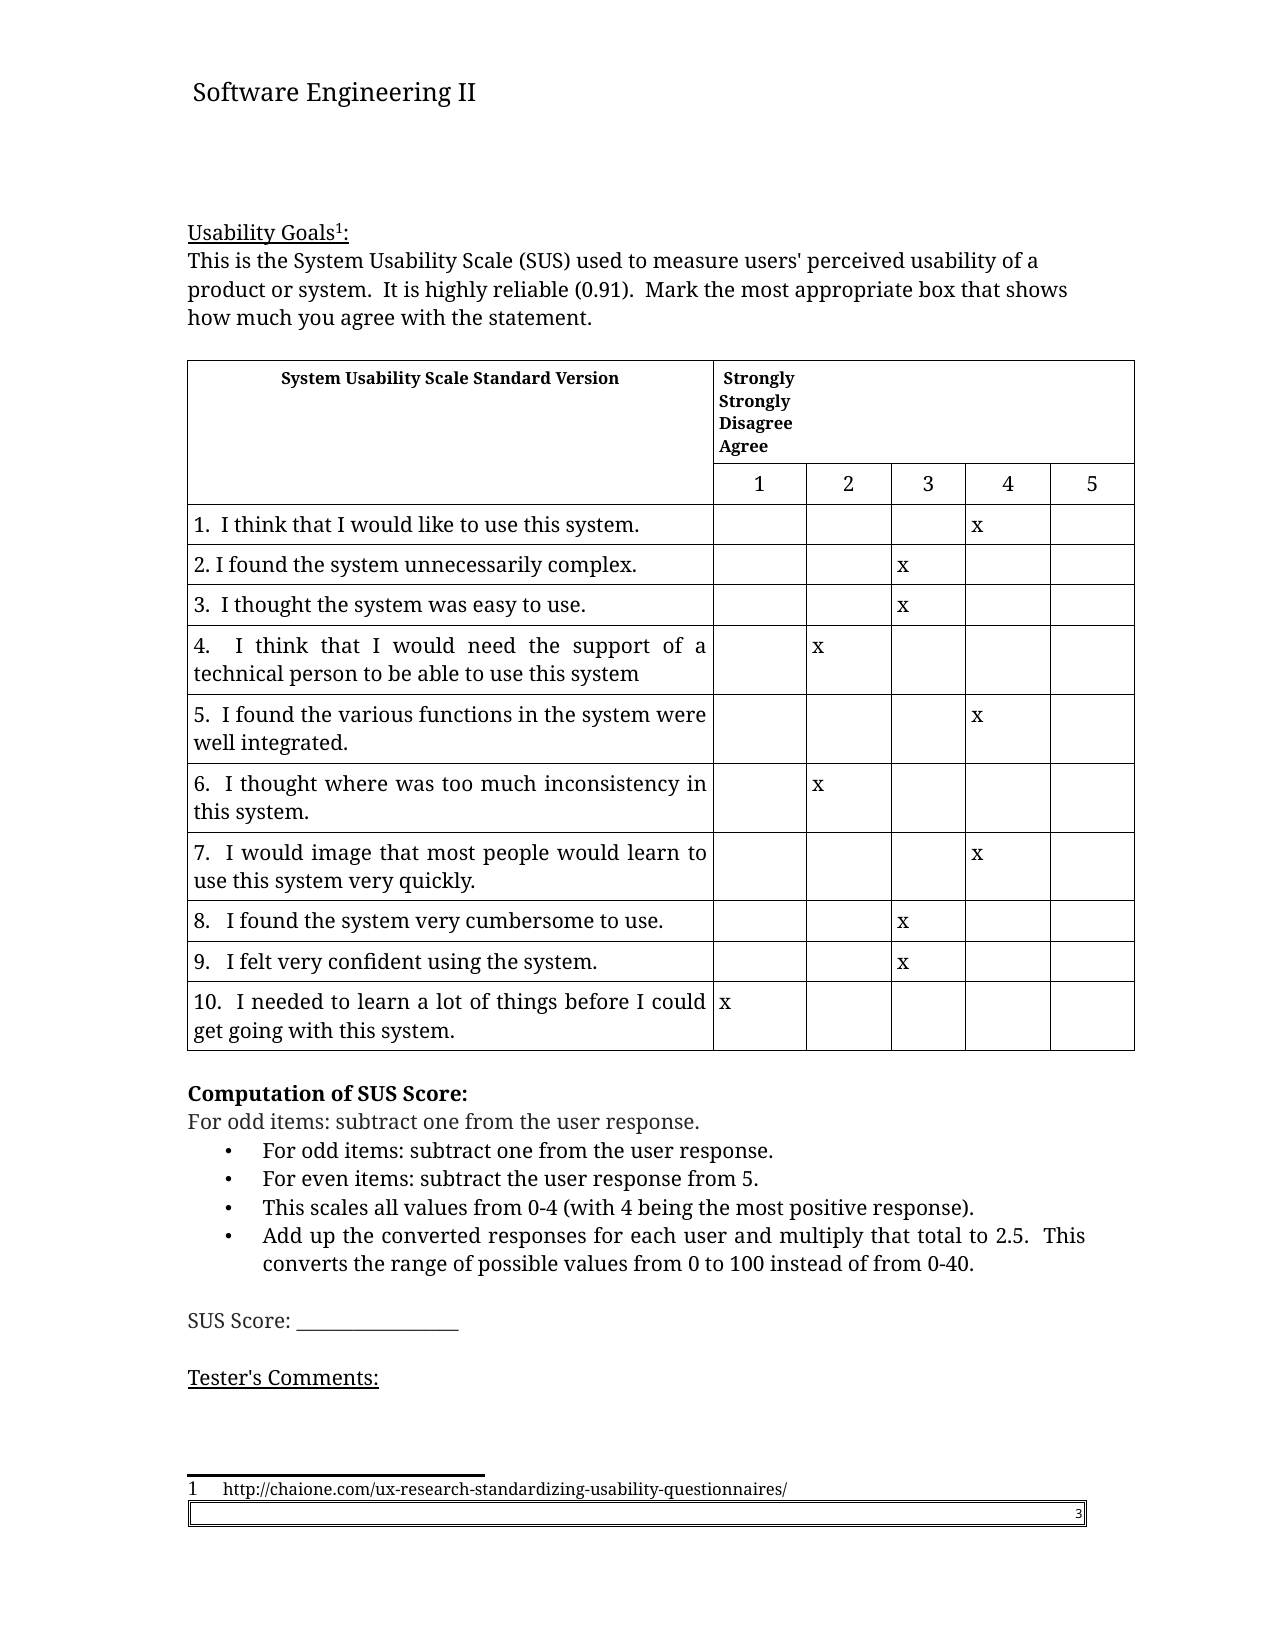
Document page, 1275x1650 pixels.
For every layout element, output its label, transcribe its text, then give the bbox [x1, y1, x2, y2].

table_cell [1051, 764, 1134, 831]
table_cell x [966, 505, 1050, 544]
table_cell x [892, 901, 965, 941]
list Add up the converted responses for each user and multiply that total to 2.5. This converts the range of possible values from 0 to 100 instead of from 0-40. [225, 1221, 1087, 1278]
table_cell [807, 695, 891, 762]
table_cell 5 [1051, 464, 1134, 503]
table_cell [807, 545, 891, 584]
text Usability Goals: [187, 218, 1087, 247]
table_cell [892, 833, 965, 900]
table_cell x [714, 982, 806, 1050]
table_cell 4. I think that I would need the support of a technical person to be able to use this system [188, 626, 713, 694]
table_cell x [807, 764, 891, 831]
table_cell 10. I needed to learn a lot of things before I could get going with this system. [188, 982, 713, 1050]
list This scales all values from 0-4 (with 4 being the most positive response). [225, 1193, 1087, 1221]
table_cell x [892, 585, 965, 625]
table_cell 6. I thought where was too much inconsistency in this system. [188, 764, 713, 831]
table_cell 2 [807, 464, 891, 503]
table_cell [892, 695, 965, 762]
table_cell [1051, 626, 1134, 694]
text Computation of SUS Score: [187, 1079, 1087, 1107]
table_cell 7. I would image that most people would learn to use this system very quickly. [188, 833, 713, 900]
table_cell [892, 505, 965, 544]
table_cell [966, 901, 1050, 941]
table_cell [807, 833, 891, 900]
table_cell 1. I think that I would like to use this system. [188, 505, 713, 544]
table_cell [807, 942, 891, 981]
table_cell [966, 764, 1050, 831]
table_cell [714, 942, 806, 981]
text SUS Score: _________________ [187, 1306, 1087, 1335]
table_cell x [892, 942, 965, 981]
table_cell [966, 585, 1050, 625]
table_cell [966, 942, 1050, 981]
table_header System Usability Scale Standard Version [188, 361, 713, 503]
table_cell [807, 585, 891, 625]
table_cell [1051, 833, 1134, 900]
table_cell [892, 982, 965, 1050]
table_cell [1051, 545, 1134, 584]
text For odd items: subtract one from the user response. [187, 1107, 1087, 1136]
text This is the System Usability Scale (SUS) used to measure users' perceived usability of a product or system. It is highly reliable (0.91). Mark the most appropriate box that shows how much you agree with the statement. [187, 247, 1087, 332]
table_cell x [966, 833, 1050, 900]
table_cell [966, 982, 1050, 1050]
table_cell 4 [966, 464, 1050, 503]
table_cell [714, 505, 806, 544]
table_cell [714, 833, 806, 900]
table_header Strongly Strongly Disagree Agree [714, 361, 1134, 463]
table_cell [1051, 505, 1134, 544]
table_cell [714, 764, 806, 831]
table_cell [807, 505, 891, 544]
table_cell [966, 545, 1050, 584]
text http://chaione.com/ux-research-standardizing-usability-questionnaires/ [187, 1476, 1087, 1500]
table_cell 9. I felt very confident using the system. [188, 942, 713, 981]
table_cell x [892, 545, 965, 584]
text Tester's Comments: [187, 1363, 1087, 1449]
list For even items: subtract the user response from 5. [225, 1164, 1087, 1193]
list For odd items: subtract one from the user response. [225, 1136, 1087, 1164]
table_cell 8. I found the system very cumbersome to use. [188, 901, 713, 941]
table_cell [892, 764, 965, 831]
table_cell 3. I thought the system was easy to use. [188, 585, 713, 625]
table_cell [1051, 901, 1134, 941]
table_cell [714, 901, 806, 941]
table_cell 5. I found the various functions in the system were well integrated. [188, 695, 713, 762]
table_cell [714, 545, 806, 584]
table_cell 2. I found the system unnecessarily complex. [188, 545, 713, 584]
table_cell [1051, 982, 1134, 1050]
table_cell [714, 585, 806, 625]
table_cell [1051, 585, 1134, 625]
table_cell 3 [892, 464, 965, 503]
table_cell x [807, 626, 891, 694]
table_cell [807, 901, 891, 941]
table_cell [966, 626, 1050, 694]
table_cell [1051, 942, 1134, 981]
table_cell 1 [714, 464, 806, 503]
table_cell [714, 695, 806, 762]
table_cell [1051, 695, 1134, 762]
table_cell [892, 626, 965, 694]
table_cell x [966, 695, 1050, 762]
table_cell [714, 626, 806, 694]
table_cell [807, 982, 891, 1050]
